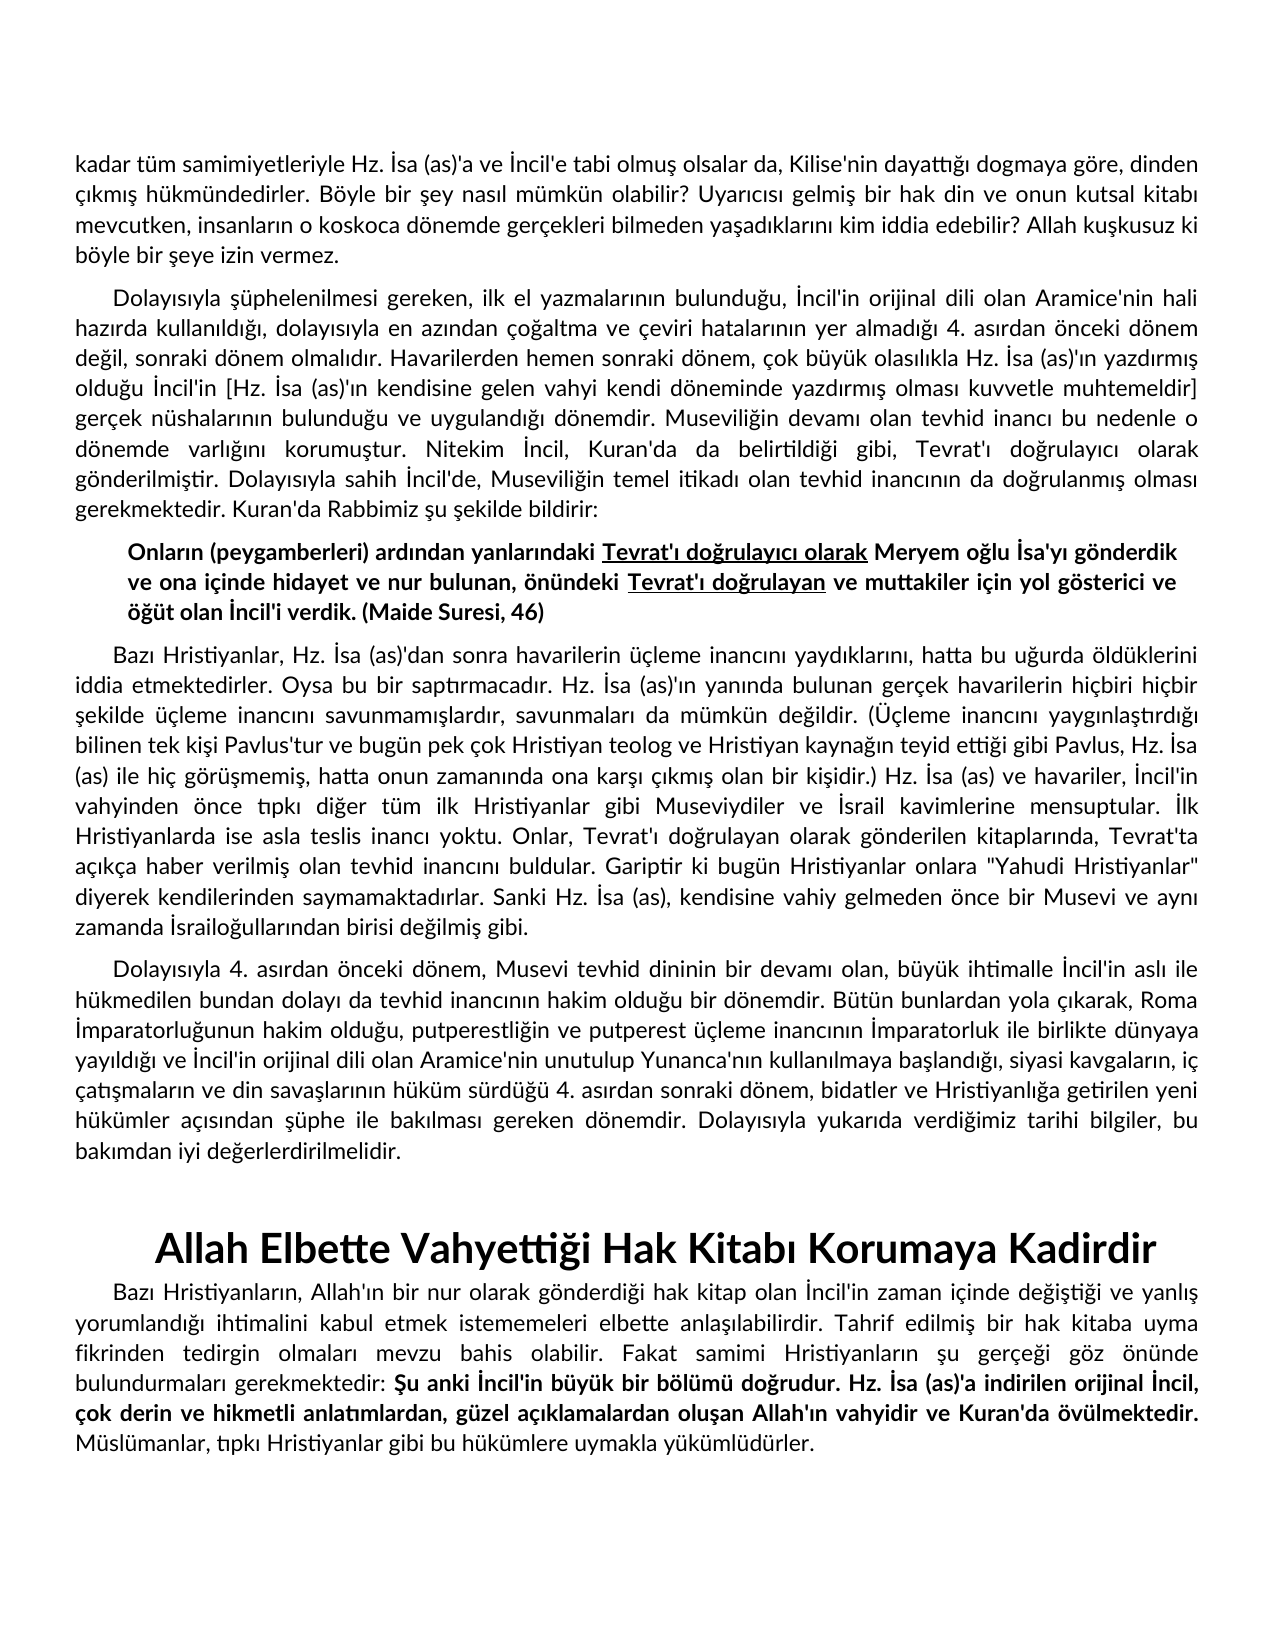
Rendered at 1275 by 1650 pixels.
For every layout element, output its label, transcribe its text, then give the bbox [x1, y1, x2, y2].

subtitle Allah Elbette Vahyettiği Hak Kitabı Korumaya Kadirdir [112, 1222, 1200, 1272]
text kadar tüm samimiyetleriyle Hz. İsa (as)'a ve İncil'e tabi olmuş olsalar da, Kilise'nin dayattığı dogmaya göre, dinden çıkmış hükmündedirler. Böyle bir şey nasıl mümkün olabilir? Uyarıcısı gelmiş bir hak din ve onun kutsal kitabı mevcutken, insanların o koskoca dönemde gerçekleri bilmeden yaşadıklarını kim iddia edebilir? Allah kuşkusuz ki böyle bir şeye izin vermez. [75, 150, 1200, 268]
text Bazı Hristiyanların, Allah'ın bir nur olarak gönderdiği hak kitap olan İncil'in zaman içinde değiştiği ve yanlış yorumlandığı ihtimalini kabul etmek istememeleri elbette anlaşılabilirdir. Tahrif edilmiş bir hak kitaba uyma fikrinden tedirgin olmaları mevzu bahis olabilir. Fakat samimi Hristiyanların şu gerçeği göz önünde bulundurmaları gerekmektedir: Şu anki İncil'in büyük bir bölümü doğrudur. Hz. İsa (as)'a indirilen orijinal İncil, çok derin ve hikmetli anlatımlardan, güzel açıklamalardan oluşan Allah'ın vahyidir ve Kuran'da övülmektedir. Müslümanlar, tıpkı Hristiyanlar gibi bu hükümlere uymakla yükümlüdürler. [75, 1278, 1200, 1457]
text Dolayısıyla 4. asırdan önceki dönem, Musevi tevhid dininin bir devamı olan, büyük ihtimalle İncil'in aslı ile hükmedilen bundan dolayı da tevhid inancının hakim olduğu bir dönemdir. Bütün bunlardan yola çıkarak, Roma İmparatorluğunun hakim olduğu, putperestliğin ve putperest üçleme inancının İmparatorluk ile birlikte dünyaya yayıldığı ve İncil'in orijinal dili olan Aramice'nin unutulup Yunanca'nın kullanılmaya başlandığı, siyasi kavgaların, iç çatışmaların ve din savaşlarının hüküm sürdüğü 4. asırdan sonraki dönem, bidatler ve Hristiyanlığa getirilen yeni hükümler açısından şüphe ile bakılması gereken dönemdir. Dolayısıyla yukarıda verdiğimiz tarihi bilgiler, bu bakımdan iyi değerlerdirilmelidir. [75, 955, 1200, 1164]
text Dolayısıyla şüphelenilmesi gereken, ilk el yazmalarının bulunduğu, İncil'in orijinal dili olan Aramice'nin hali hazırda kullanıldığı, dolayısıyla en azından çoğaltma ve çeviri hatalarının yer almadığı 4. asırdan önceki dönem değil, sonraki dönem olmalıdır. Havarilerden hemen sonraki dönem, çok büyük olasılıkla Hz. İsa (as)'ın yazdırmış olduğu İncil'in [Hz. İsa (as)'ın kendisine gelen vahyi kendi döneminde yazdırmış olması kuvvetle muhtemeldir] gerçek nüshalarının bulunduğu ve uygulandığı dönemdir. Museviliğin devamı olan tevhid inancı bu nedenle o dönemde varlığını korumuştur. Nitekim İncil, Kuran'da da belirtildiği gibi, Tevrat'ı doğrulayıcı olarak gönderilmiştir. Dolayısıyla sahih İncil'de, Museviliğin temel itikadı olan tevhid inancının da doğrulanmış olması gerekmektedir. Kuran'da Rabbimiz şu şekilde bildirir: [75, 283, 1200, 522]
text Bazı Hristiyanlar, Hz. İsa (as)'dan sonra havarilerin üçleme inancını yaydıklarını, hatta bu uğurda öldüklerini iddia etmektedirler. Oysa bu bir saptırmacadır. Hz. İsa (as)'ın yanında bulunan gerçek havarilerin hiçbiri hiçbir şekilde üçleme inancını savunmamışlardır, savunmaları da mümkün değildir. (Üçleme inancını yaygınlaştırdığı bilinen tek kişi Pavlus'tur ve bugün pek çok Hristiyan teolog ve Hristiyan kaynağın teyid ettiği gibi Pavlus, Hz. İsa (as) ile hiç görüşmemiş, hatta onun zamanında ona karşı çıkmış olan bir kişidir.) Hz. İsa (as) ve havariler, İncil'in vahyinden önce tıpkı diğer tüm ilk Hristiyanlar gibi Museviydiler ve İsrail kavimlerine mensuptular. İlk Hristiyanlarda ise asla teslis inancı yoktu. Onlar, Tevrat'ı doğrulayan olarak gönderilen kitaplarında, Tevrat'ta açıkça haber verilmiş olan tevhid inancını buldular. Gariptir ki bugün Hristiyanlar onlara "Yahudi Hristiyanlar" diyerek kendilerinden saymamaktadırlar. Sanki Hz. İsa (as), kendisine vahiy gelmeden önce bir Musevi ve aynı zamanda İsrailoğullarından birisi değilmiş gibi. [75, 641, 1200, 940]
text Onların (peygamberleri) ardından yanlarındaki Tevrat'ı doğrulayıcı olarak Meryem oğlu İsa'yı gönderdik ve ona içinde hidayet ve nur bulunan, önündeki Tevrat'ı doğrulayan ve muttakiler için yol gösterici ve öğüt olan İncil'i verdik. (Maide Suresi, 46) [127, 537, 1177, 625]
